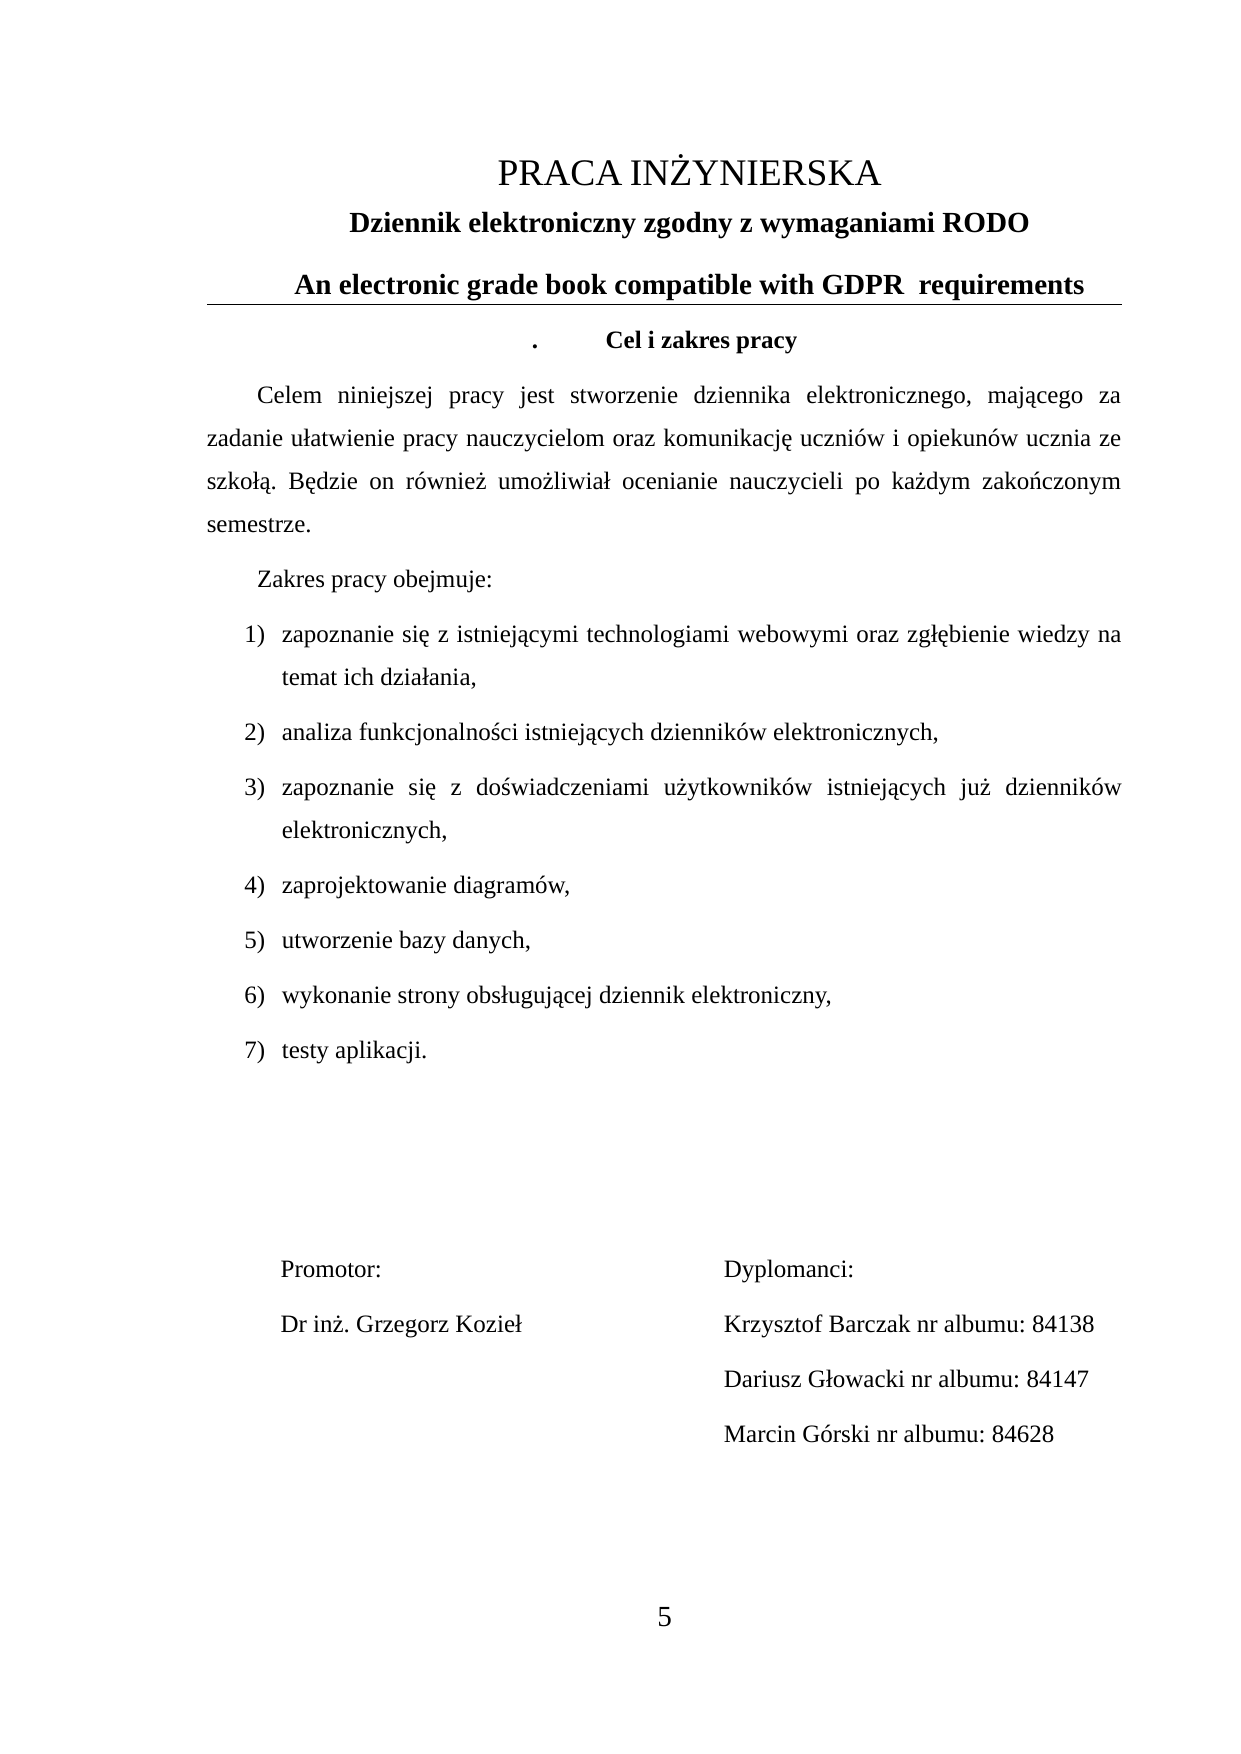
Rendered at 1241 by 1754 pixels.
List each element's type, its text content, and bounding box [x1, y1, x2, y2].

list testy aplikacji. [244, 1035, 1122, 1064]
list zapoznanie się z doświadczeniami użytkowników istniejących już dzienników elektronicznych, [244, 772, 1122, 844]
text Promotor: Dyplomanci: [207, 1254, 1122, 1283]
text Zakres pracy obejmuje: [207, 564, 1122, 593]
list wykonanie strony obsługującej dziennik elektroniczny, [244, 980, 1122, 1009]
text Marcin Górski nr albumu: 84628 [207, 1419, 1122, 1448]
subtitle Cel i zakres pracy [207, 325, 1122, 353]
text Celem niniejszej pracy jest stworzenie dziennika elektronicznego, mającego za zadanie ułatwienie pracy nauczycielom oraz komunikację uczniów i opiekunów ucznia ze szkołą. Będzie on również umożliwiał ocenianie nauczycieli po każdym zakończonym semestrze. [207, 380, 1122, 538]
list utworzenie bazy danych, [244, 925, 1122, 954]
text Dr inż. Grzegorz Kozieł Krzysztof Barczak nr albumu: 84138 [207, 1309, 1122, 1338]
list zaprojektowanie diagramów, [244, 870, 1122, 899]
list zapoznanie się z istniejącymi technologiami webowymi oraz zgłębienie wiedzy na temat ich działania, [244, 619, 1122, 691]
list analiza funkcjonalności istniejących dzienników elektronicznych, [244, 717, 1122, 746]
text Dariusz Głowacki nr albumu: 84147 [207, 1364, 1122, 1393]
